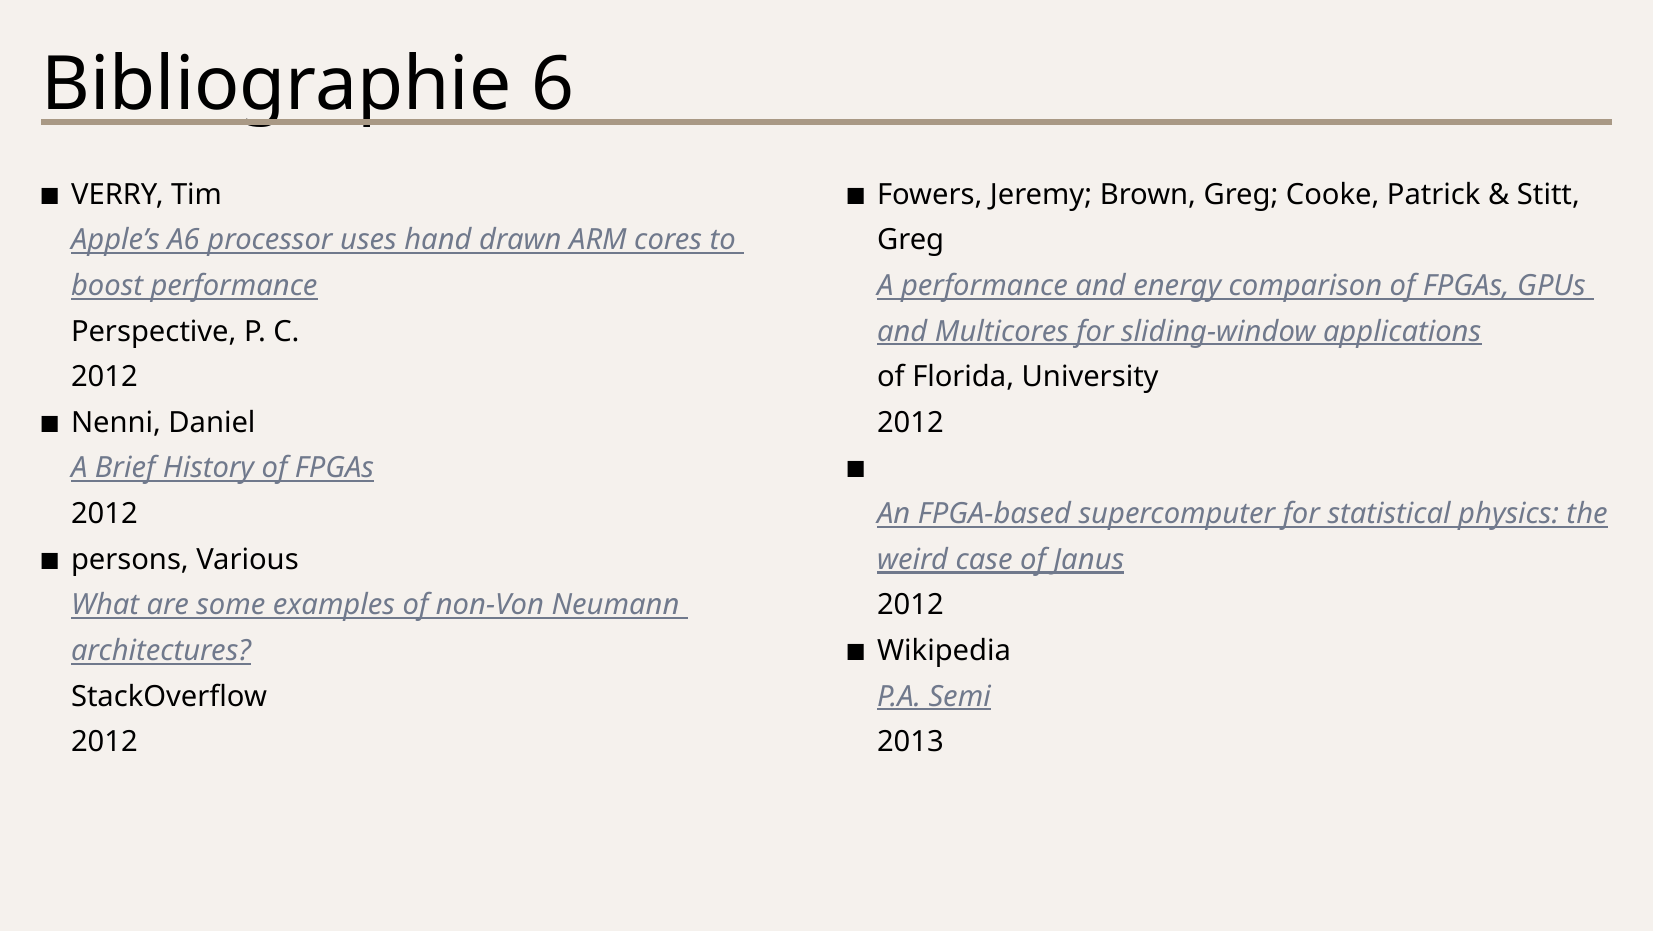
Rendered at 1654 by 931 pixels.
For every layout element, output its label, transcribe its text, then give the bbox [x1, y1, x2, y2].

list Fowers, Jeremy; Brown, Greg; Cooke, Patrick & Stitt, Greg A performance and energy comparison of FPGAs, GPUs and Multicores for sliding-window applications of Florida, University 2012 [847, 173, 1612, 441]
list Nenni, Daniel A Brief History of FPGAs 2012 [41, 401, 806, 532]
list persons, Various What are some examples of non-Von Neumann architectures? StackOverflow 2012 [41, 538, 806, 760]
list VERRY, Tim Apple’s A6 processor uses hand drawn ARM cores to boost performance Perspective, P. C. 2012 [41, 173, 806, 395]
list An FPGA-based supercomputer for statistical physics: the weird case of Janus 2012 [847, 447, 1612, 623]
list Wikipedia P.A. Semi 2013 [847, 629, 1612, 760]
